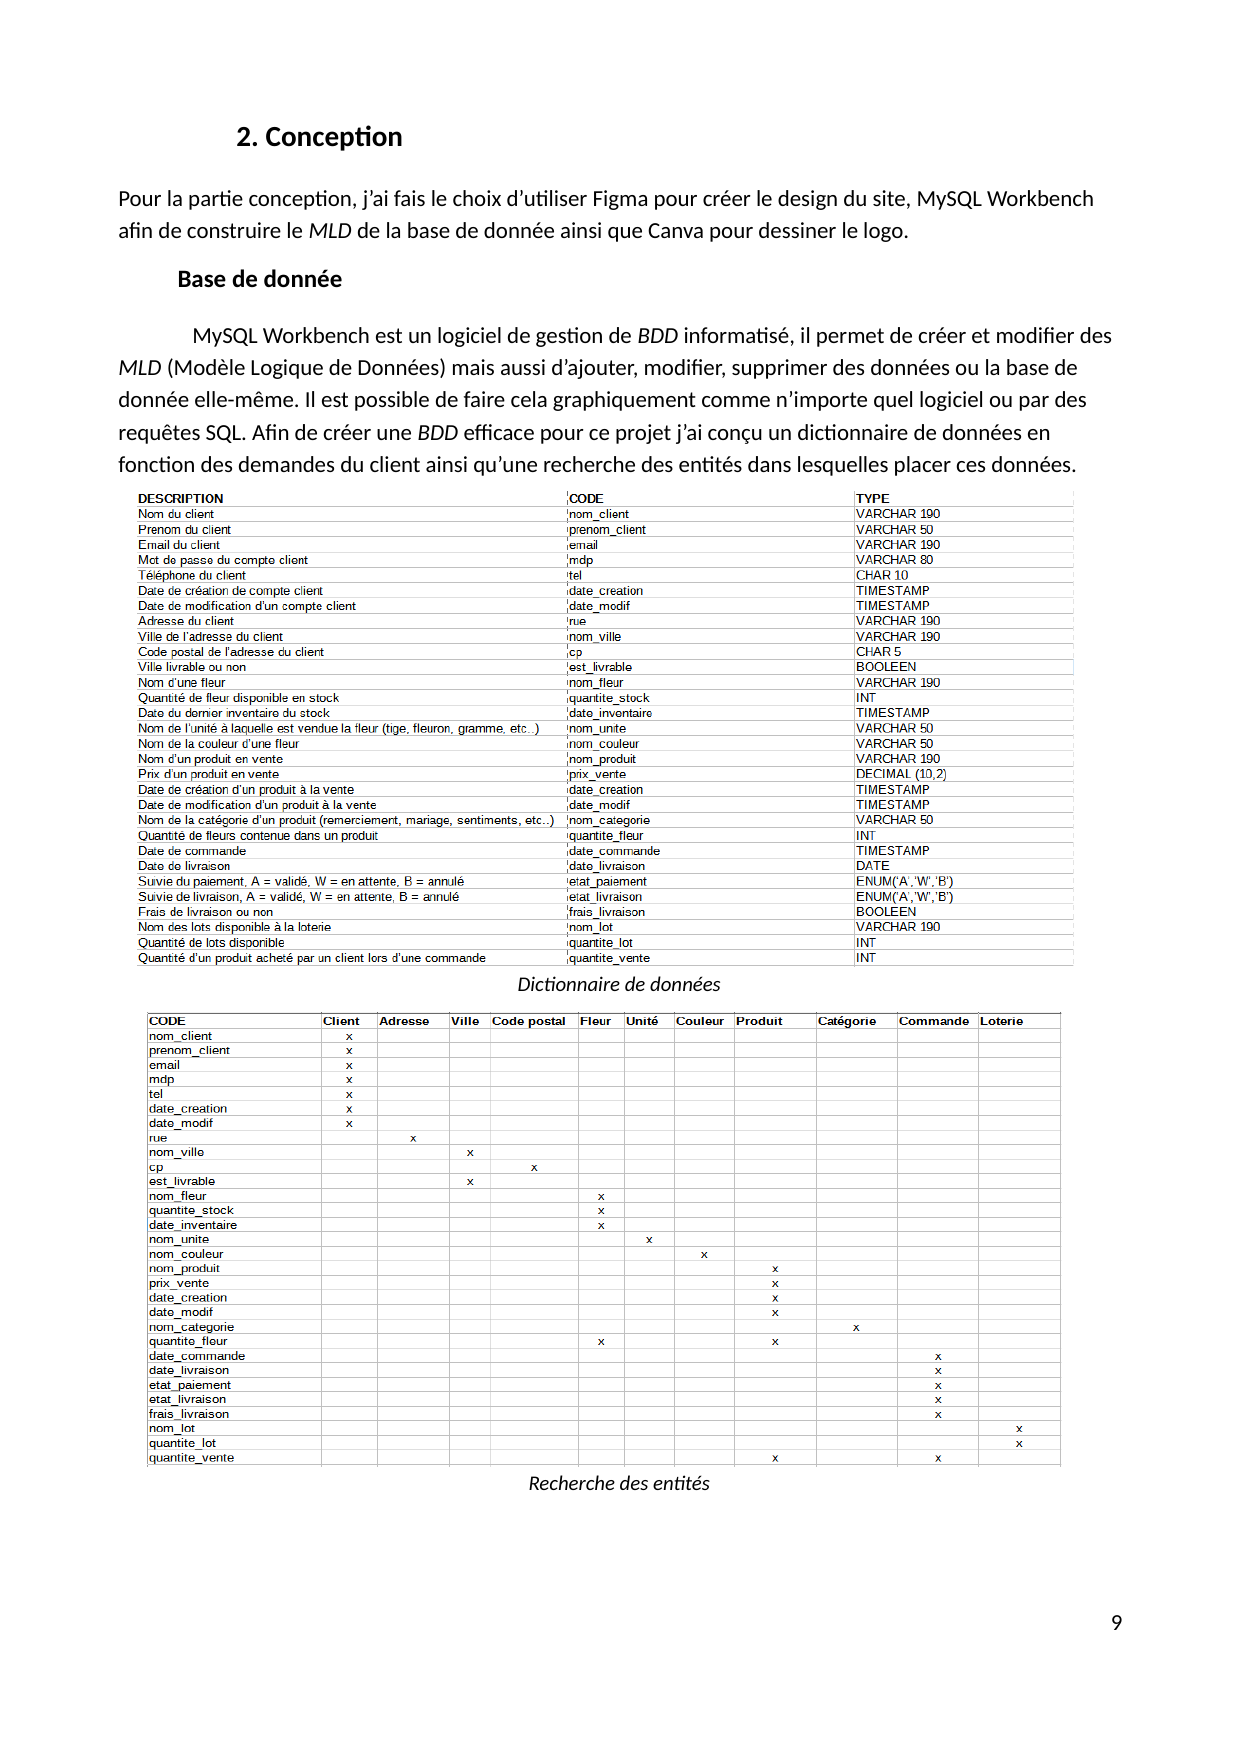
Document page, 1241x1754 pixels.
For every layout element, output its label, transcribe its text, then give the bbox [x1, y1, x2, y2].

picture [147, 1012, 1062, 1467]
text Recherche des entités [118, 1000, 1122, 1495]
text MySQL Workbench est un logiciel de gestion de BDD informatisé, il permet de créer et modifier des MLD (Modèle Logique de Données) mais aussi d’ajouter, modifier, supprimer des données ou la base de donnée elle-même. Il est possible de faire cela graphiquement comme n’importe quel logiciel ou par des requêtes SQL. Afin de créer une BDD efficace pour ce projet j’ai conçu un dictionnaire de données en fonction des demandes du client ainsi qu’une recherche des entités dans lesquelles placer ces données. [118, 321, 1122, 478]
picture [137, 491, 1074, 967]
subtitle Conception [236, 118, 1122, 154]
subtitle Base de donnée [177, 263, 1122, 293]
text Dictionnaire de données [118, 482, 1122, 996]
text Pour la partie conception, j’ai fais le choix d’utiliser Figma pour créer le design du site, MySQL Workbench afin de construire le MLD de la base de donnée ainsi que Canva pour dessiner le logo. [118, 184, 1122, 244]
